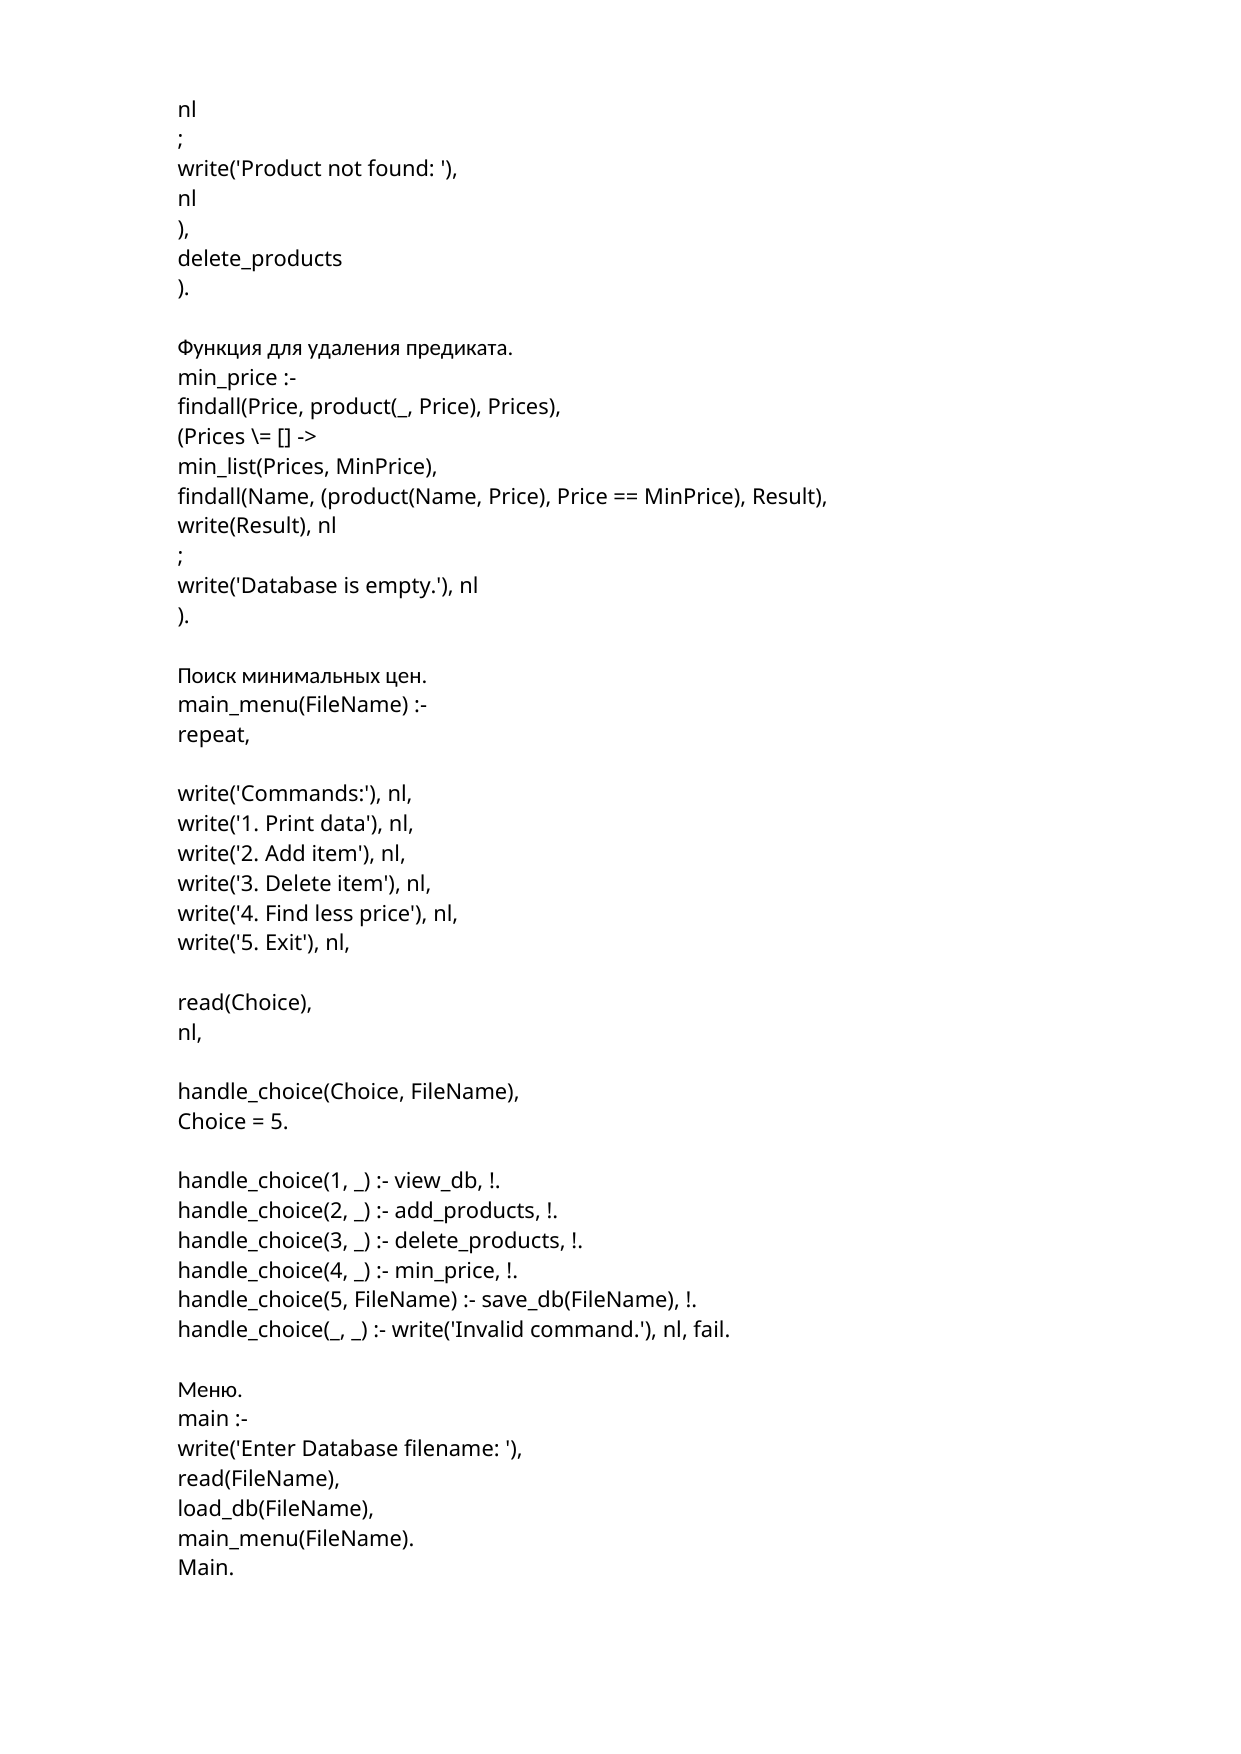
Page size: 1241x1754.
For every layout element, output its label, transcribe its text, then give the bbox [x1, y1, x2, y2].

text Меню. [177, 1374, 1152, 1403]
text handle_choice(3, _) :- delete_products, !. [177, 1225, 1152, 1255]
text write('5. Exit'), nl, [177, 927, 1152, 957]
text handle_choice(5, FileName) :- save_db(FileName), !. [177, 1284, 1152, 1314]
text min_list(Prices, MinPrice), [177, 451, 1152, 481]
text write('Database is empty.'), nl [177, 570, 1152, 600]
text nl [177, 183, 1152, 213]
text load_db(FileName), [177, 1493, 1152, 1523]
text (Prices \= [] -> [177, 421, 1152, 451]
text findall(Price, product(_, Price), Prices), [177, 391, 1152, 421]
text write('Commands:'), nl, [177, 778, 1152, 808]
text read(FileName), [177, 1463, 1152, 1493]
text write('Enter Database filename: '), [177, 1433, 1152, 1463]
text main :- [177, 1403, 1152, 1433]
text ; [177, 540, 1152, 570]
text write(Result), nl [177, 511, 1152, 540]
text delete_products [177, 243, 1152, 272]
text ), [177, 213, 1152, 243]
text write('2. Add item'), nl, [177, 838, 1152, 868]
text Choice = 5. [177, 1106, 1152, 1136]
text write('4. Find less price'), nl, [177, 897, 1152, 927]
text handle_choice(_, _) :- write('Invalid command.'), nl, fail. [177, 1314, 1152, 1344]
text min_price :- [177, 362, 1152, 391]
text repeat, [177, 719, 1152, 749]
text read(Choice), [177, 987, 1152, 1017]
text handle_choice(2, _) :- add_products, !. [177, 1195, 1152, 1225]
text Main. [177, 1552, 1152, 1582]
text main_menu(FileName) :- [177, 689, 1152, 719]
text write('3. Delete item'), nl, [177, 868, 1152, 897]
text ). [177, 272, 1152, 302]
text nl [177, 94, 1152, 123]
text nl, [177, 1017, 1152, 1046]
text write('1. Print data'), nl, [177, 808, 1152, 838]
text ). [177, 600, 1152, 630]
text findall(Name, (product(Name, Price), Price == MinPrice), Result), [177, 481, 1152, 511]
text main_menu(FileName). [177, 1523, 1152, 1552]
text Функция для удаления предиката. [177, 332, 1152, 362]
text handle_choice(Choice, FileName), [177, 1076, 1152, 1106]
text handle_choice(1, _) :- view_db, !. [177, 1165, 1152, 1195]
text write('Product not found: '), [177, 153, 1152, 183]
text handle_choice(4, _) :- min_price, !. [177, 1255, 1152, 1284]
text Поиск минимальных цен. [177, 659, 1152, 689]
text ; [177, 123, 1152, 153]
